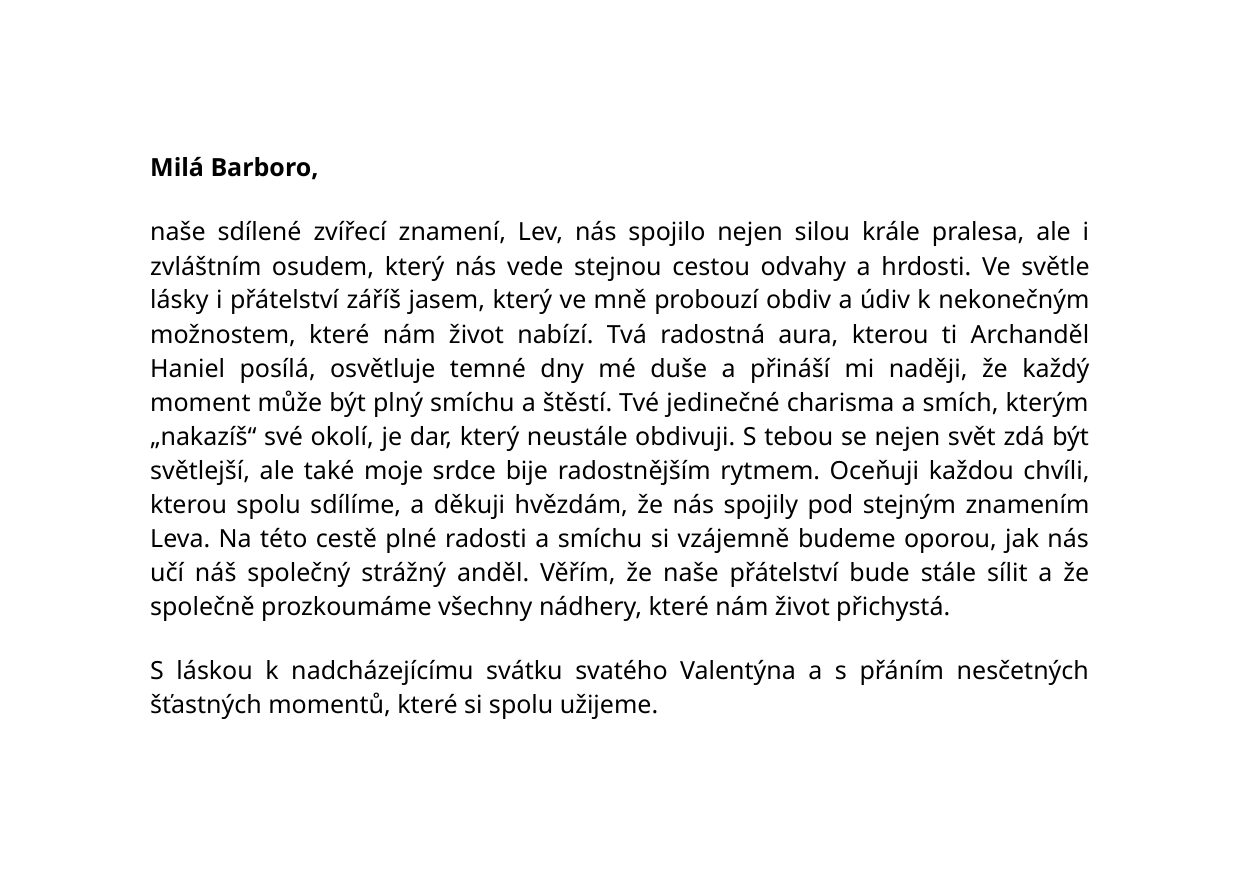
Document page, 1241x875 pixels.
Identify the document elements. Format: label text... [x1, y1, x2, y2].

text Milá Barboro, [150, 150, 1091, 184]
text S láskou k nadcházejícímu svátku svatého Valentýna a s přáním nesčetných šťastných momentů, které si spolu užijeme. [150, 653, 1091, 721]
text naše sdílené zvířecí znamení, Lev, nás spojilo nejen silou krále pralesa, ale i zvláštním osudem, který nás vede stejnou cestou odvahy a hrdosti. Ve světle lásky i přátelství záříš jasem, který ve mně probouzí obdiv a údiv k nekonečným možnostem, které nám život nabízí. Tvá radostná aura, kterou ti Archanděl Haniel posílá, osvětluje temné dny mé duše a přináší mi naději, že každý moment může být plný smíchu a štěstí. Tvé jedinečné charisma a smích, kterým „nakazíš“ své okolí, je dar, který neustále obdivuji. S tebou se nejen svět zdá být světlejší, ale také moje srdce bije radostnějším rytmem. Oceňuji každou chvíli, kterou spolu sdílíme, a děkuji hvězdám, že nás spojily pod stejným znamením Leva. Na této cestě plné radosti a smíchu si vzájemně budeme oporou, jak nás učí náš společný strážný anděl. Věřím, že naše přátelství bude stále sílit a že společně prozkoumáme všechny nádhery, které nám život přichystá. [150, 214, 1091, 623]
